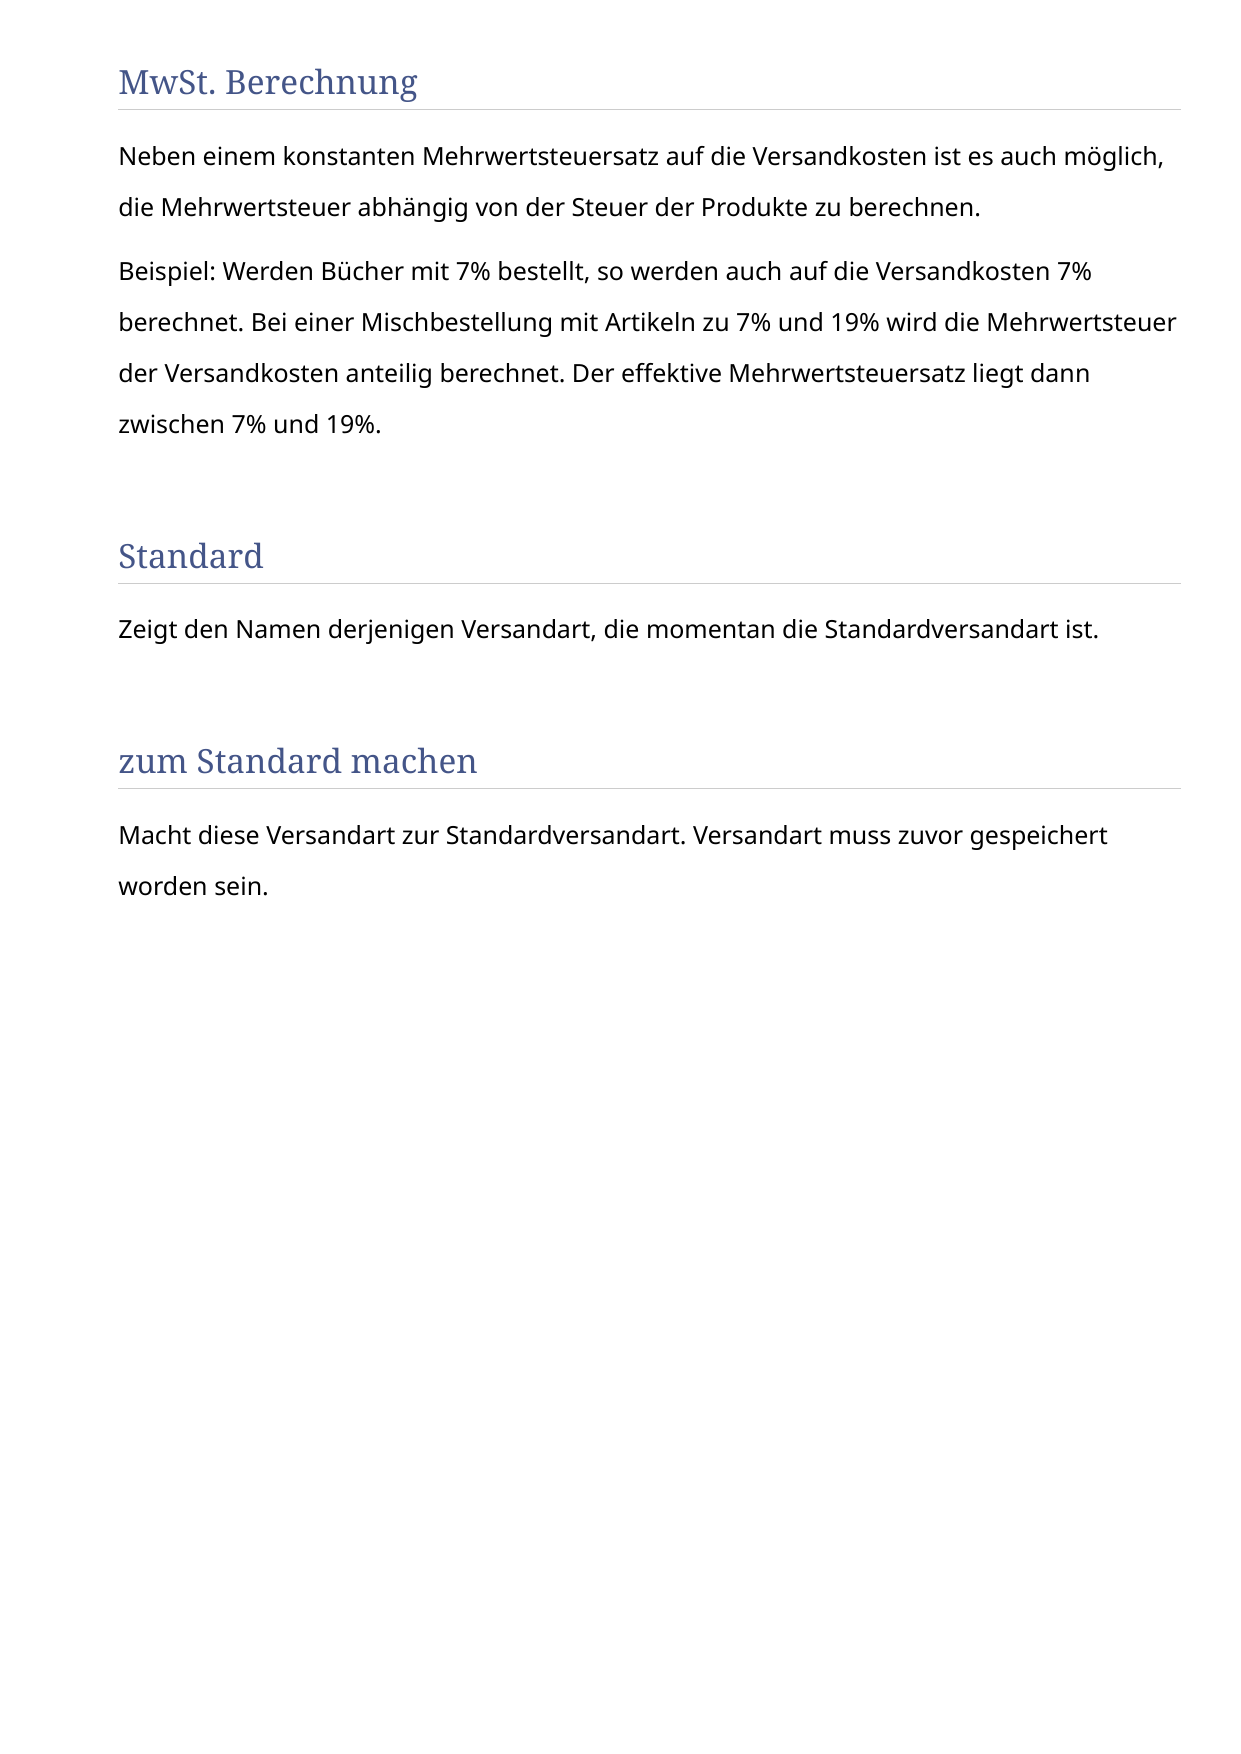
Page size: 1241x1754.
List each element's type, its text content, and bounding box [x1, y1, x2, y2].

subtitle MwSt. Berechnung [118, 59, 1181, 109]
text Zeigt den Namen derjenigen Versandart, die momentan die Standardversandart ist. [118, 612, 1181, 646]
text Macht diese Versandart zur Standardversandart. Versandart muss zuvor gespeichert worden sein. [118, 818, 1181, 903]
text Neben einem konstanten Mehrwertsteuersatz auf die Versandkosten ist es auch möglich, die Mehrwertsteuer abhängig von der Steuer der Produkte zu berechnen. [118, 139, 1181, 224]
subtitle zum Standard machen [118, 738, 1181, 788]
text Beispiel: Werden Bücher mit 7% bestellt, so werden auch auf die Versandkosten 7% berechnet. Bei einer Mischbestellung mit Artikeln zu 7% und 19% wird die Mehrwertsteuer der Versandkosten anteilig berechnet. Der effektive Mehrwertsteuersatz liegt dann zwischen 7% und 19%. [118, 253, 1181, 441]
subtitle Standard [118, 532, 1181, 583]
